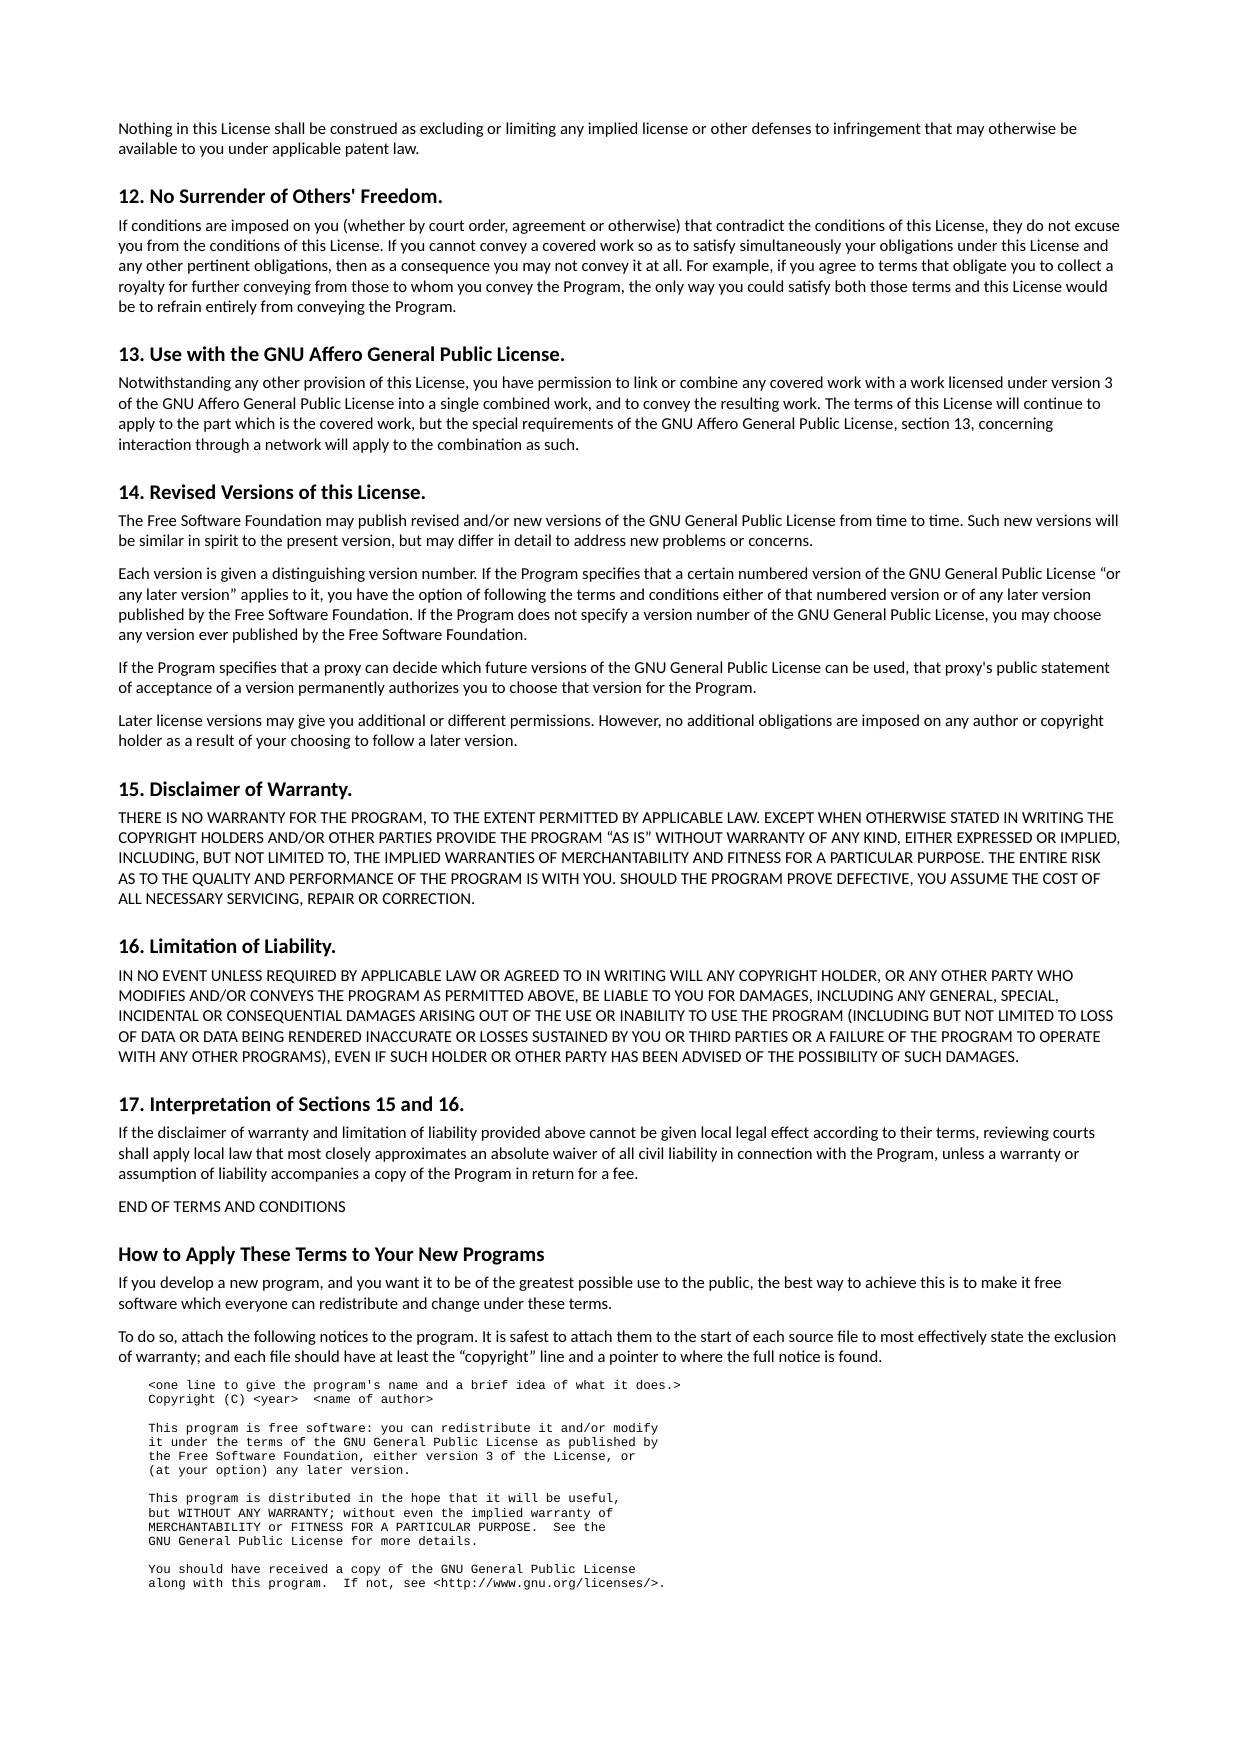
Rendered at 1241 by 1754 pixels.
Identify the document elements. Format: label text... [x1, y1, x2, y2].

subtitle 12. No Surrender of Others' Freedom. [118, 184, 1122, 209]
text This program is distributed in the hope that it will be useful, [118, 1492, 1122, 1507]
text GNU General Public License for more details. [118, 1535, 1122, 1549]
text <one line to give the program's name and a brief idea of what it does.> [118, 1379, 1122, 1393]
text Each version is given a distinguishing version number. If the Program specifies that a certain numbered version of the GNU General Public License “or any later version” applies to it, you have the option of following the terms and conditions either of that numbered version or of any later version published by the Free Software Foundation. If the Program does not specify a version number of the GNU General Public License, you may choose any version ever published by the Free Software Foundation. [118, 563, 1122, 645]
text If the Program specifies that a proxy can decide which future versions of the GNU General Public License can be used, that proxy's public statement of acceptance of a version permanently authorizes you to choose that version for the Program. [118, 657, 1122, 698]
subtitle 15. Disclaimer of Warranty. [118, 776, 1122, 801]
text MERCHANTABILITY or FITNESS FOR A PARTICULAR PURPOSE. See the [118, 1521, 1122, 1535]
text To do so, attach the following notices to the program. It is safest to attach them to the start of each source file to most effectively state the exclusion of warranty; and each file should have at least the “copyright” line and a pointer to where the full notice is found. [118, 1326, 1122, 1367]
subtitle 17. Interpretation of Sections 15 and 16. [118, 1091, 1122, 1117]
text (at your option) any later version. [118, 1464, 1122, 1478]
subtitle 14. Revised Versions of this License. [118, 479, 1122, 504]
text Nothing in this License shall be construed as excluding or limiting any implied license or other defenses to infringement that may otherwise be available to you under applicable patent law. [118, 118, 1122, 159]
subtitle How to Apply These Terms to Your New Programs [118, 1241, 1122, 1267]
text END OF TERMS AND CONDITIONS [118, 1196, 1122, 1217]
text it under the terms of the GNU General Public License as published by [118, 1436, 1122, 1450]
text Notwithstanding any other provision of this License, you have permission to link or combine any covered work with a work licensed under version 3 of the GNU Affero General Public License into a single combined work, and to convey the resulting work. The terms of this License will continue to apply to the part which is the covered work, but the special requirements of the GNU Affero General Public License, section 13, concerning interaction through a network will apply to the combination as such. [118, 373, 1122, 454]
text the Free Software Foundation, either version 3 of the License, or [118, 1450, 1122, 1464]
text If the disclaimer of warranty and limitation of liability provided above cannot be given local legal effect according to their terms, reviewing courts shall apply local law that most closely approximates an absolute waiver of all civil liability in connection with the Program, unless a warranty or assumption of liability accompanies a copy of the Program in return for a fee. [118, 1123, 1122, 1184]
text but WITHOUT ANY WARRANTY; without even the implied warranty of [118, 1507, 1122, 1521]
subtitle 16. Limitation of Liability. [118, 934, 1122, 959]
text This program is free software: you can redistribute it and/or modify [118, 1422, 1122, 1436]
text THERE IS NO WARRANTY FOR THE PROGRAM, TO THE EXTENT PERMITTED BY APPLICABLE LAW. EXCEPT WHEN OTHERWISE STATED IN WRITING THE COPYRIGHT HOLDERS AND/OR OTHER PARTIES PROVIDE THE PROGRAM “AS IS” WITHOUT WARRANTY OF ANY KIND, EITHER EXPRESSED OR IMPLIED, INCLUDING, BUT NOT LIMITED TO, THE IMPLIED WARRANTIES OF MERCHANTABILITY AND FITNESS FOR A PARTICULAR PURPOSE. THE ENTIRE RISK AS TO THE QUALITY AND PERFORMANCE OF THE PROGRAM IS WITH YOU. SHOULD THE PROGRAM PROVE DEFECTIVE, YOU ASSUME THE COST OF ALL NECESSARY SERVICING, REPAIR OR CORRECTION. [118, 807, 1122, 909]
text IN NO EVENT UNLESS REQUIRED BY APPLICABLE LAW OR AGREED TO IN WRITING WILL ANY COPYRIGHT HOLDER, OR ANY OTHER PARTY WHO MODIFIES AND/OR CONVEYS THE PROGRAM AS PERMITTED ABOVE, BE LIABLE TO YOU FOR DAMAGES, INCLUDING ANY GENERAL, SPECIAL, INCIDENTAL OR CONSEQUENTIAL DAMAGES ARISING OUT OF THE USE OR INABILITY TO USE THE PROGRAM (INCLUDING BUT NOT LIMITED TO LOSS OF DATA OR DATA BEING RENDERED INACCURATE OR LOSSES SUSTAINED BY YOU OR THIRD PARTIES OR A FAILURE OF THE PROGRAM TO OPERATE WITH ANY OTHER PROGRAMS), EVEN IF SUCH HOLDER OR OTHER PARTY HAS BEEN ADVISED OF THE POSSIBILITY OF SUCH DAMAGES. [118, 965, 1122, 1067]
text If conditions are imposed on you (whether by court order, agreement or otherwise) that contradict the conditions of this License, they do not excuse you from the conditions of this License. If you cannot convey a covered work so as to satisfy simultaneously your obligations under this License and any other pertinent obligations, then as a consequence you may not convey it at all. For example, if you agree to terms that obligate you to collect a royalty for further conveying from those to whom you convey the Program, the only way you could satisfy both those terms and this License would be to refrain entirely from conveying the Program. [118, 215, 1122, 317]
text along with this program. If not, see <http://www.gnu.org/licenses/>. [118, 1577, 1122, 1592]
text If you develop a new program, and you want it to be of the greatest possible use to the public, the best way to achieve this is to make it free software which everyone can redistribute and change under these terms. [118, 1273, 1122, 1313]
text Later license versions may give you additional or different permissions. However, no additional obligations are imposed on any author or copyright holder as a result of your choosing to follow a later version. [118, 710, 1122, 751]
text The Free Software Foundation may publish revised and/or new versions of the GNU General Public License from time to time. Such new versions will be similar in spirit to the present version, but may differ in detail to address new problems or concerns. [118, 510, 1122, 551]
text You should have received a copy of the GNU General Public License [118, 1563, 1122, 1577]
text Copyright (C) <year> <name of author> [118, 1393, 1122, 1407]
subtitle 13. Use with the GNU Affero General Public License. [118, 341, 1122, 367]
